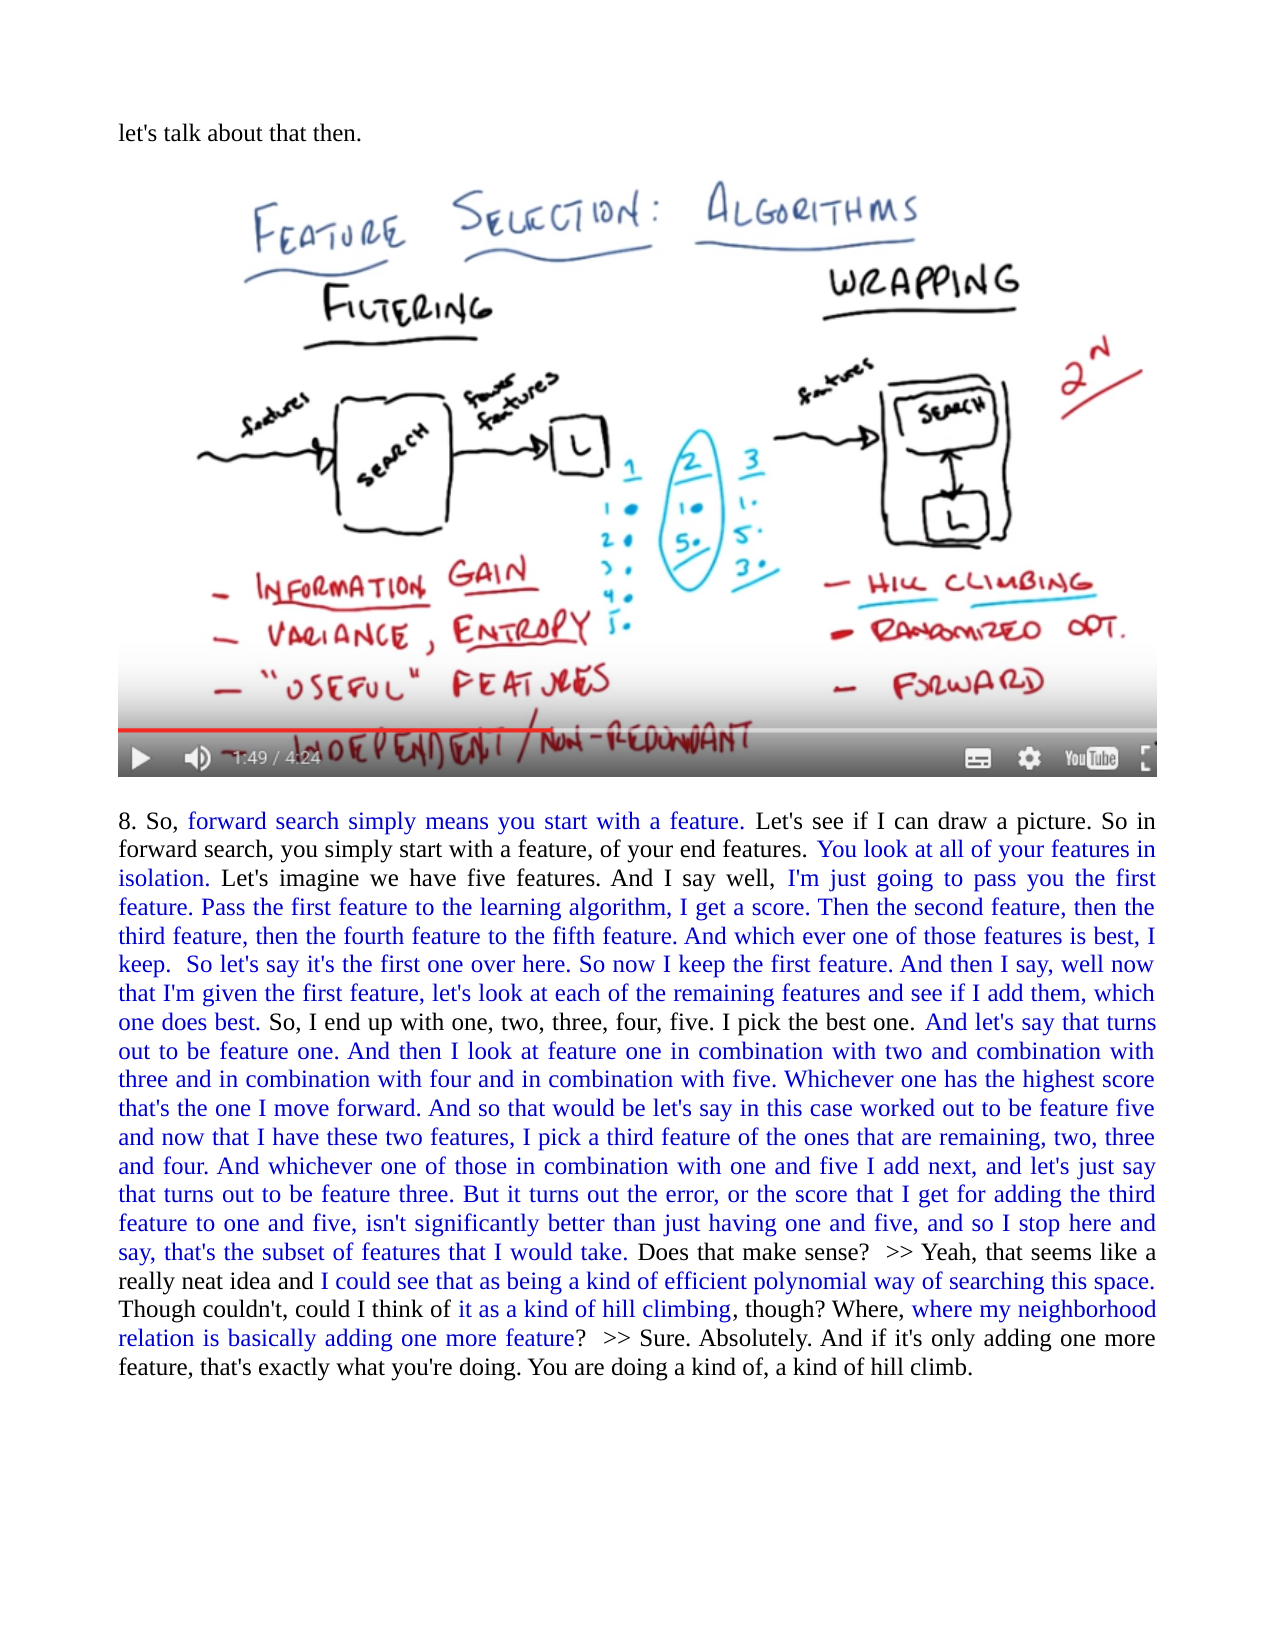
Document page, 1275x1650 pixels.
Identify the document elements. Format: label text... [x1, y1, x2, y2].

text 8. So, forward search simply means you start with a feature. Let's see if I can draw a picture. So in forward search, you simply start with a feature, of your end features. You look at all of your features in isolation. Let's imagine we have five features. And I say well, I'm just going to pass you the first feature. Pass the first feature to the learning algorithm, I get a score. Then the second feature, then the third feature, then the fourth feature to the fifth feature. And which ever one of those features is best, I keep. So let's say it's the first one over here. So now I keep the first feature. And then I say, well now that I'm given the first feature, let's look at each of the remaining features and see if I add them, which one does best. So, I end up with one, two, three, four, five. I pick the best one. And let's say that turns out to be feature one. And then I look at feature one in combination with two and combination with three and in combination with four and in combination with five. Whichever one has the highest score that's the one I move forward. And so that would be let's say in this case worked out to be feature five and now that I have these two features, I pick a third feature of the ones that are remaining, two, three and four. And whichever one of those in combination with one and five I add next, and let's just say that turns out to be feature three. But it turns out the error, or the score that I get for adding the third feature to one and five, isn't significantly better than just having one and five, and so I stop here and say, that's the subset of features that I would take. Does that make sense? >> Yeah, that seems like a really neat idea and I could see that as being a kind of efficient polynomial way of searching this space. Though couldn't, could I think of it as a kind of hill climbing, though? Where, where my neighborhood relation is basically adding one more feature? >> Sure. Absolutely. And if it's only adding one more feature, that's exactly what you're doing. You are doing a kind of, a kind of hill climb. [118, 806, 1157, 1381]
picture [118, 175, 1157, 777]
text let's talk about that then. [118, 118, 1157, 147]
